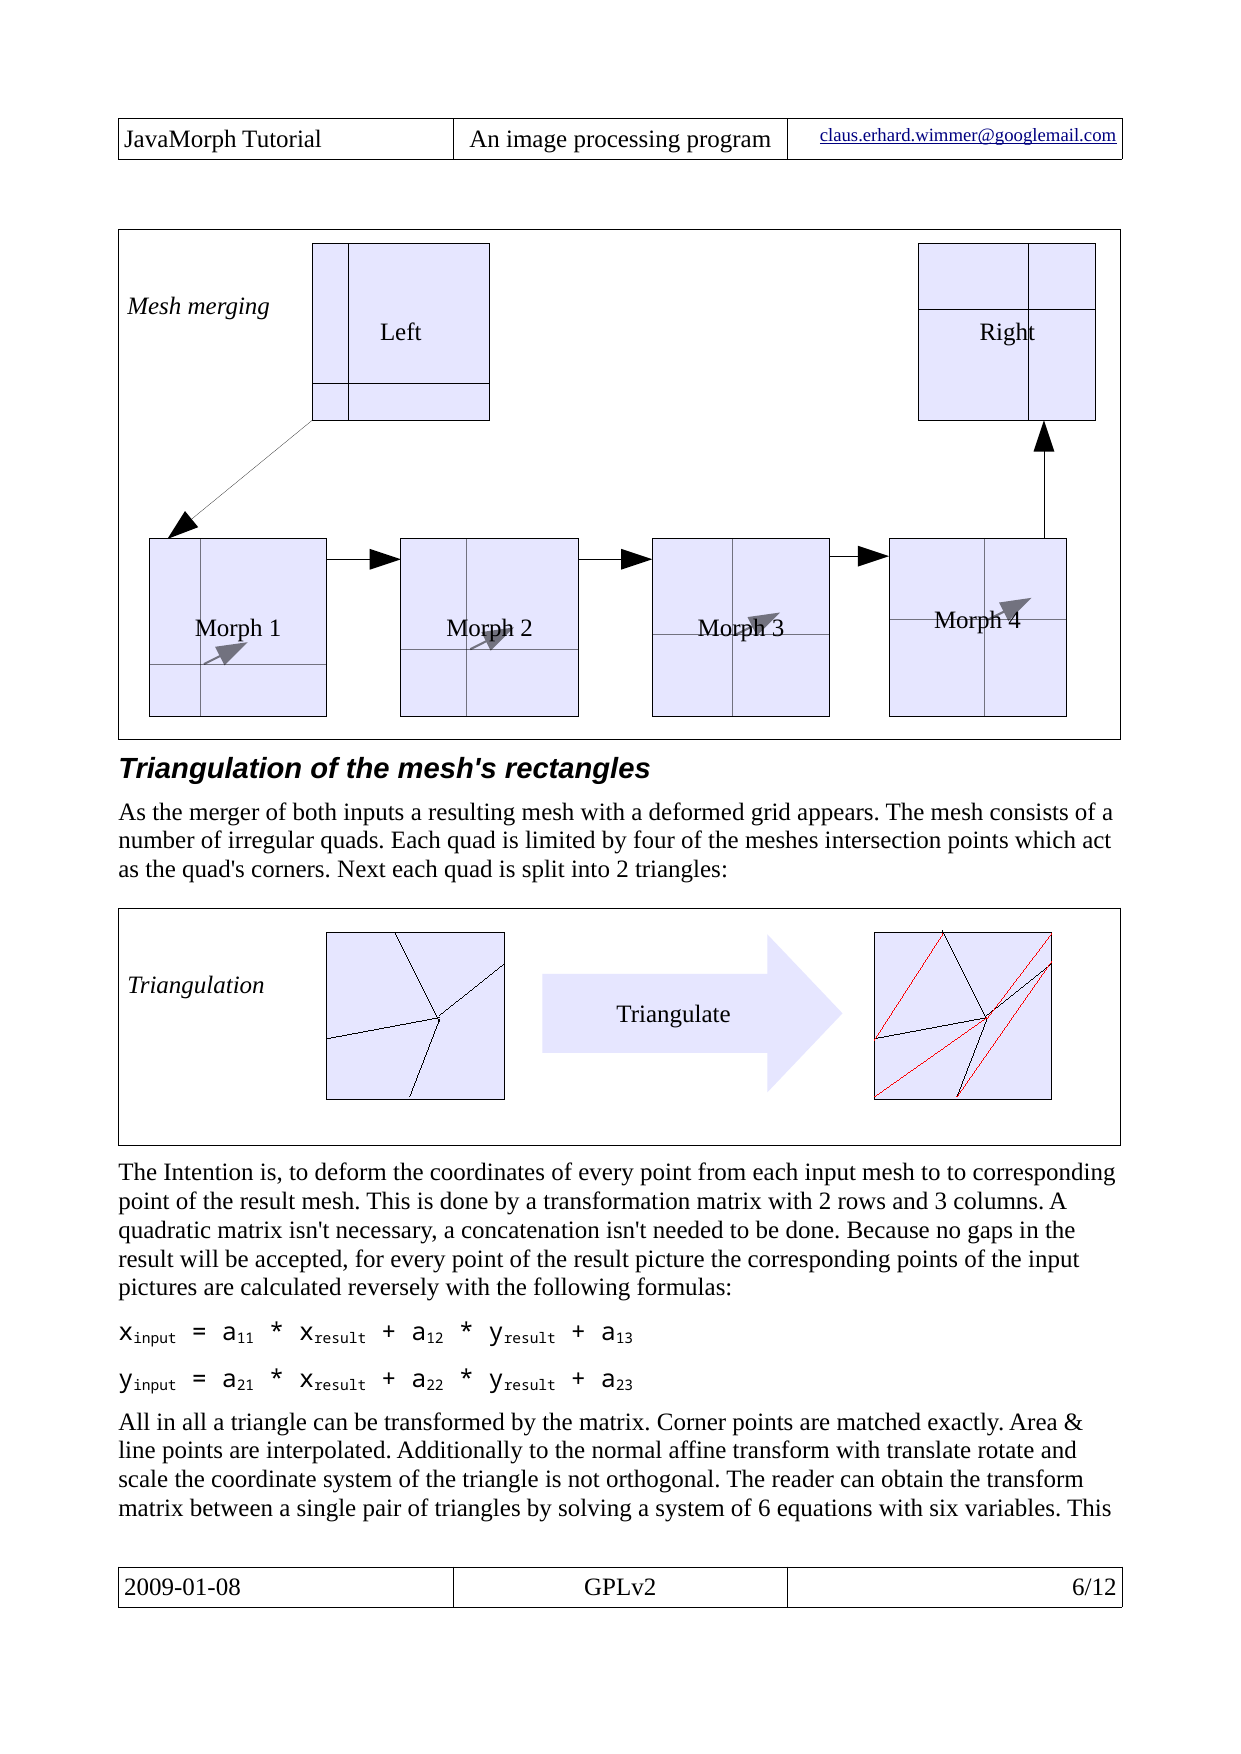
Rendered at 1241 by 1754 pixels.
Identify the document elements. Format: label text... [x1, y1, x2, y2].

text [505, 970, 767, 999]
text Mesh merging [127, 291, 312, 320]
text [490, 291, 918, 320]
text [803, 970, 874, 999]
subtitle Triangulation of the mesh's rectangles [118, 217, 1122, 784]
text xinput = a11 * xresult + a12 * yresult + a13 [118, 1314, 1122, 1348]
text [1052, 970, 1112, 999]
text Triangulation [127, 970, 326, 999]
text [1096, 291, 1112, 320]
text All in all a triangle can be transformed by the matrix. Corner points are matched exactly. Area & line points are interpolated. Additionally to the normal affine transform with translate rotate and scale the coordinate system of the triangle is not orthogonal. The reader can obtain the transform matrix between a single pair of triangles by solving a system of 6 equations with six variables. This [118, 1407, 1122, 1522]
text The Intention is, to deform the coordinates of every point from each input mesh to to corresponding point of the result mesh. This is done by a transformation matrix with 2 rows and 3 columns. A quadratic matrix isn't necessary, a concatenation isn't needed to be done. Because no gaps in the result will be accepted, for every point of the result picture the corresponding points of the input pictures are calculated reversely with the following formulas: [118, 896, 1122, 1301]
text yinput = a21 * xresult + a22 * yresult + a23 [118, 1360, 1122, 1394]
text As the merger of both inputs a resulting mesh with a deformed grid appears. The mesh consists of a number of irregular quads. Each quad is limited by four of the meshes intersection points which act as the quad's corners. Next each quad is split into 2 triangles: [118, 797, 1122, 883]
